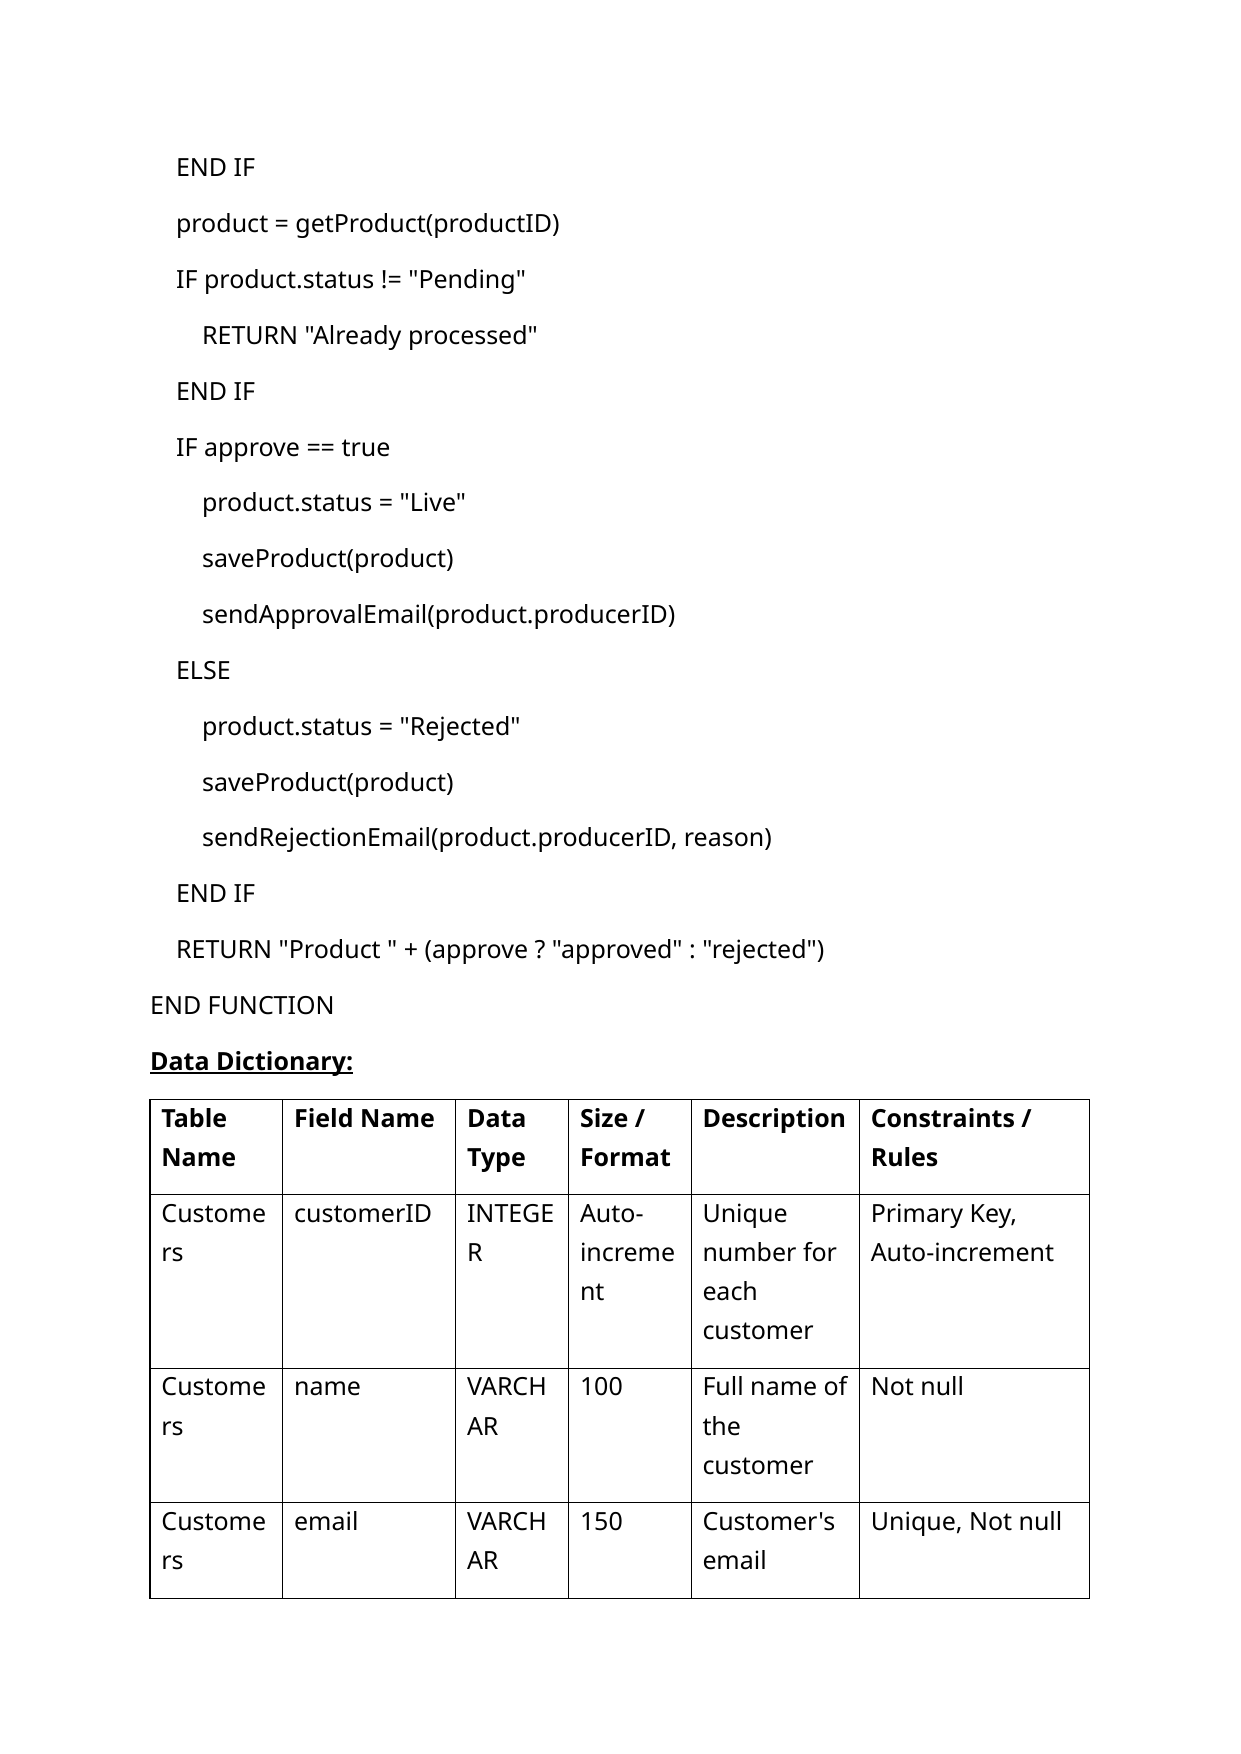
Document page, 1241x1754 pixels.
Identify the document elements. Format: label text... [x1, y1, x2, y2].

table_cell Customers [151, 1503, 282, 1597]
table_cell Customers [151, 1369, 282, 1502]
text END IF [150, 150, 1090, 184]
text IF approve == true [150, 429, 1090, 463]
table_cell 150 [569, 1503, 691, 1597]
table_cell email [283, 1503, 455, 1597]
table_cell Unique number for each customer [692, 1195, 859, 1368]
table_cell 100 [569, 1369, 691, 1502]
table_header Size / Format [569, 1100, 691, 1194]
table_cell Not null [860, 1369, 1089, 1502]
table_header Field Name [283, 1100, 455, 1194]
text IF product.status != "Pending" [150, 262, 1090, 296]
text RETURN "Product " + (approve ? "approved" : "rejected") [150, 932, 1090, 966]
text END FUNCTION [150, 987, 1090, 1022]
text product.status = "Rejected" [150, 708, 1090, 742]
text saveProduct(product) [150, 764, 1090, 798]
table_cell Customers [151, 1195, 282, 1368]
table_cell Primary Key, Auto-increment [860, 1195, 1089, 1368]
text saveProduct(product) [150, 541, 1090, 575]
text END IF [150, 876, 1090, 910]
table_cell Full name of the customer [692, 1369, 859, 1502]
table_cell customerID [283, 1195, 455, 1368]
text RETURN "Already processed" [150, 317, 1090, 352]
table_cell Auto-increment [569, 1195, 691, 1368]
text sendApprovalEmail(product.producerID) [150, 597, 1090, 631]
text product = getProduct(productID) [150, 206, 1090, 240]
text product.status = "Live" [150, 485, 1090, 519]
table_cell Unique, Not null [860, 1503, 1089, 1597]
table_cell INTEGER [456, 1195, 568, 1368]
table_header Description [692, 1100, 859, 1194]
table_header Data Type [456, 1100, 568, 1194]
text Data Dictionary: [150, 1043, 1090, 1077]
table_cell VARCHAR [456, 1369, 568, 1502]
table_cell Customer's email [692, 1503, 859, 1597]
text END IF [150, 373, 1090, 407]
text ELSE [150, 652, 1090, 687]
table_cell VARCHAR [456, 1503, 568, 1597]
table_cell name [283, 1369, 455, 1502]
table_header Constraints / Rules [860, 1100, 1089, 1194]
text sendRejectionEmail(product.producerID, reason) [150, 820, 1090, 854]
table_header Table Name [151, 1100, 282, 1194]
